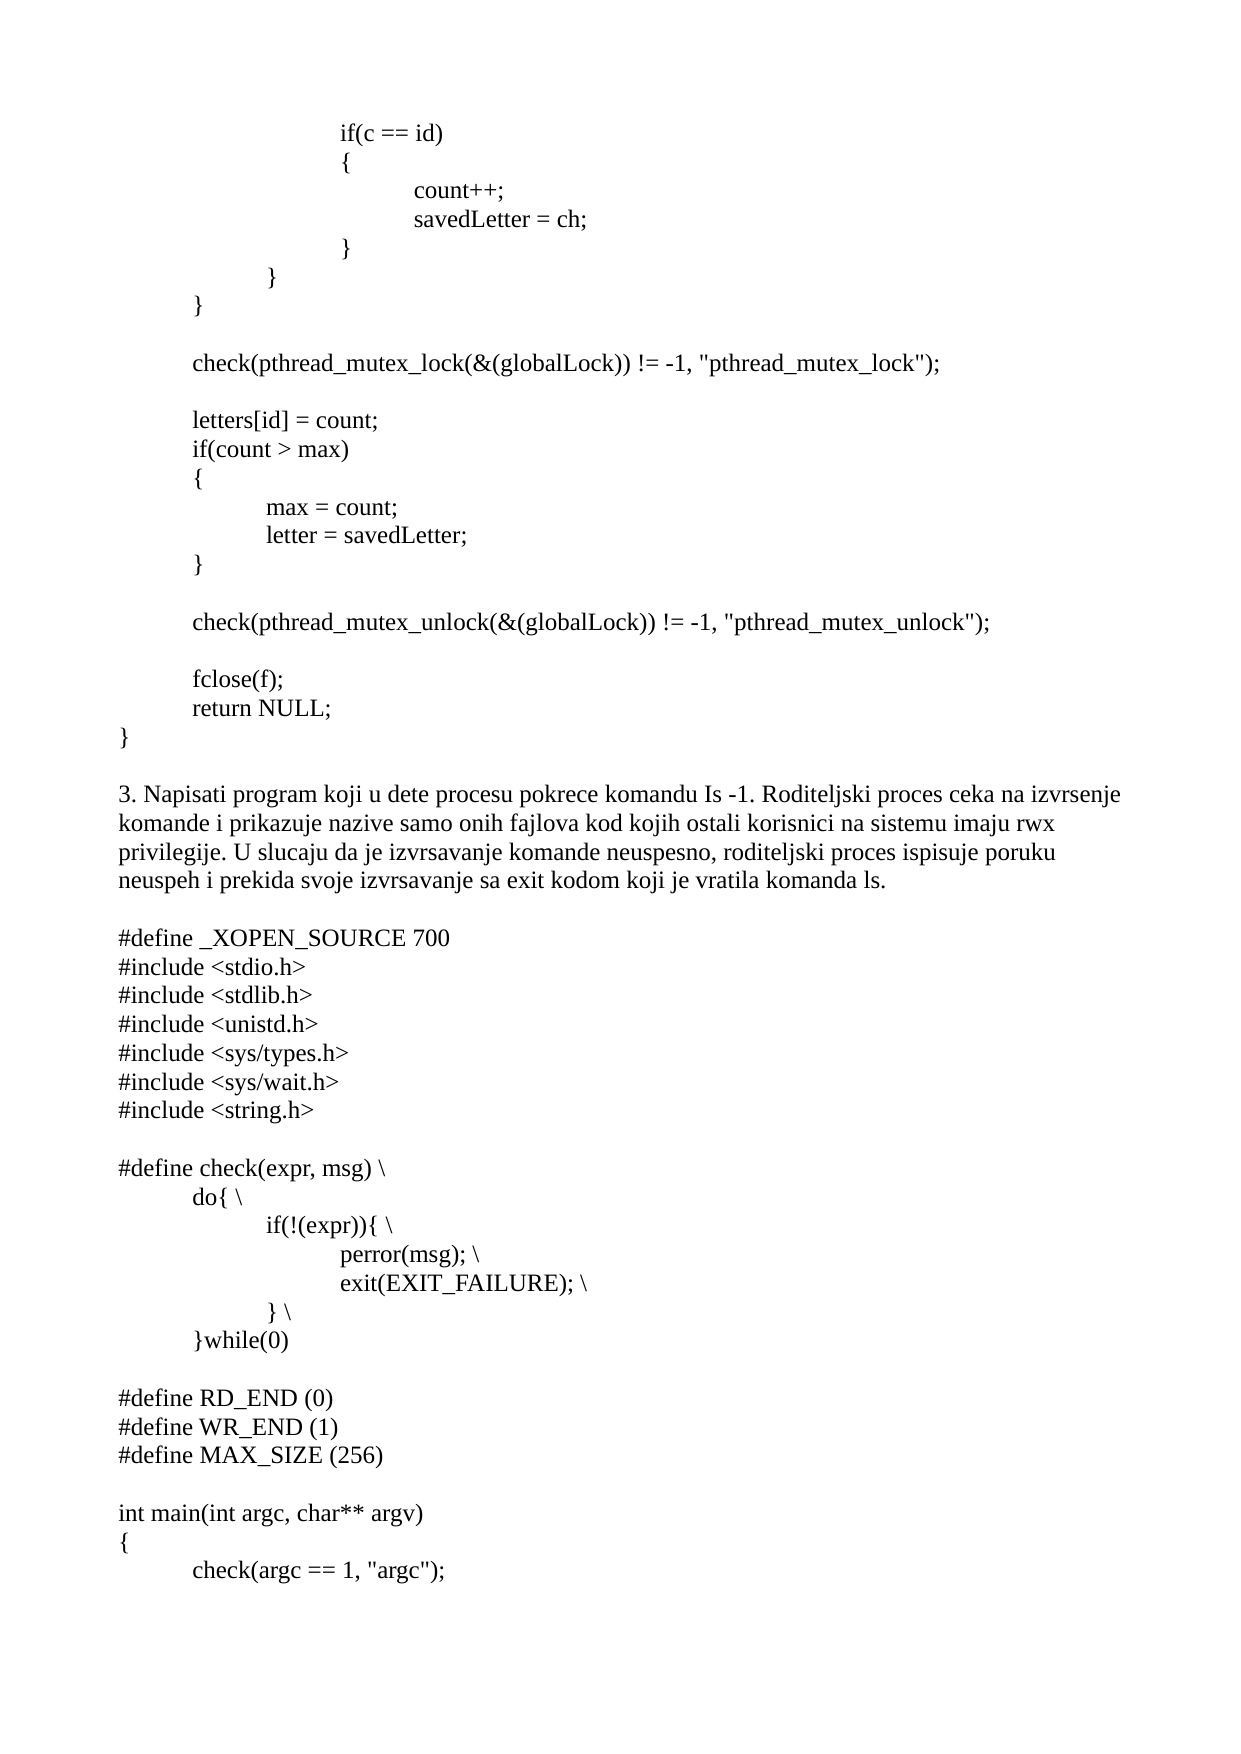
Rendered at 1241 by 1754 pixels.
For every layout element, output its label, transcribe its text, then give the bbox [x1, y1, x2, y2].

text exit(EXIT_FAILURE); \ [118, 1268, 1122, 1297]
text if(c == id) [118, 118, 1122, 147]
text } [118, 233, 1122, 262]
text #include <unistd.h> [118, 1009, 1122, 1038]
text #include <sys/wait.h> [118, 1067, 1122, 1096]
text { [118, 463, 1122, 492]
text #include <stdlib.h> [118, 981, 1122, 1009]
text #define check(expr, msg) \ [118, 1153, 1122, 1182]
text } [118, 291, 1122, 319]
text }while(0) [118, 1326, 1122, 1354]
text savedLetter = ch; [118, 204, 1122, 233]
text return NULL; [118, 693, 1122, 722]
text { [118, 147, 1122, 176]
text check(pthread_mutex_unlock(&(globalLock)) != -1, "pthread_mutex_unlock"); [118, 607, 1122, 636]
text #include <sys/types.h> [118, 1038, 1122, 1067]
text #define _XOPEN_SOURCE 700 [118, 923, 1122, 952]
text letters[id] = count; [118, 406, 1122, 434]
text #define MAX_SIZE (256) [118, 1441, 1122, 1469]
text #define WR_END (1) [118, 1412, 1122, 1441]
text check(argc == 1, "argc"); [118, 1556, 1122, 1584]
text letter = savedLetter; [118, 521, 1122, 549]
text } [118, 549, 1122, 578]
text do{ \ [118, 1182, 1122, 1211]
text perror(msg); \ [118, 1239, 1122, 1268]
text } [118, 722, 1122, 751]
text } [118, 262, 1122, 291]
text 3. Napisati program koji u dete procesu pokrece komandu Is -1. Roditeljski proces ceka na izvrsenje komande i prikazuje nazive samo onih fajlova kod kojih ostali korisnici na sistemu imaju rwx privilegije. U slucaju da je izvrsavanje komande neuspesno, roditeljski proces ispisuje poruku neuspeh i prekida svoje izvrsavanje sa exit kodom koji je vratila komanda ls. [118, 779, 1122, 894]
text #define RD_END (0) [118, 1383, 1122, 1412]
text { [118, 1527, 1122, 1556]
text if(count > max) [118, 434, 1122, 463]
text int main(int argc, char** argv) [118, 1498, 1122, 1527]
text #include <string.h> [118, 1096, 1122, 1124]
text } \ [118, 1297, 1122, 1326]
text count++; [118, 176, 1122, 204]
text fclose(f); [118, 664, 1122, 693]
text #include <stdio.h> [118, 952, 1122, 981]
text check(pthread_mutex_lock(&(globalLock)) != -1, "pthread_mutex_lock"); [118, 348, 1122, 377]
text if(!(expr)){ \ [118, 1211, 1122, 1239]
text max = count; [118, 492, 1122, 521]
